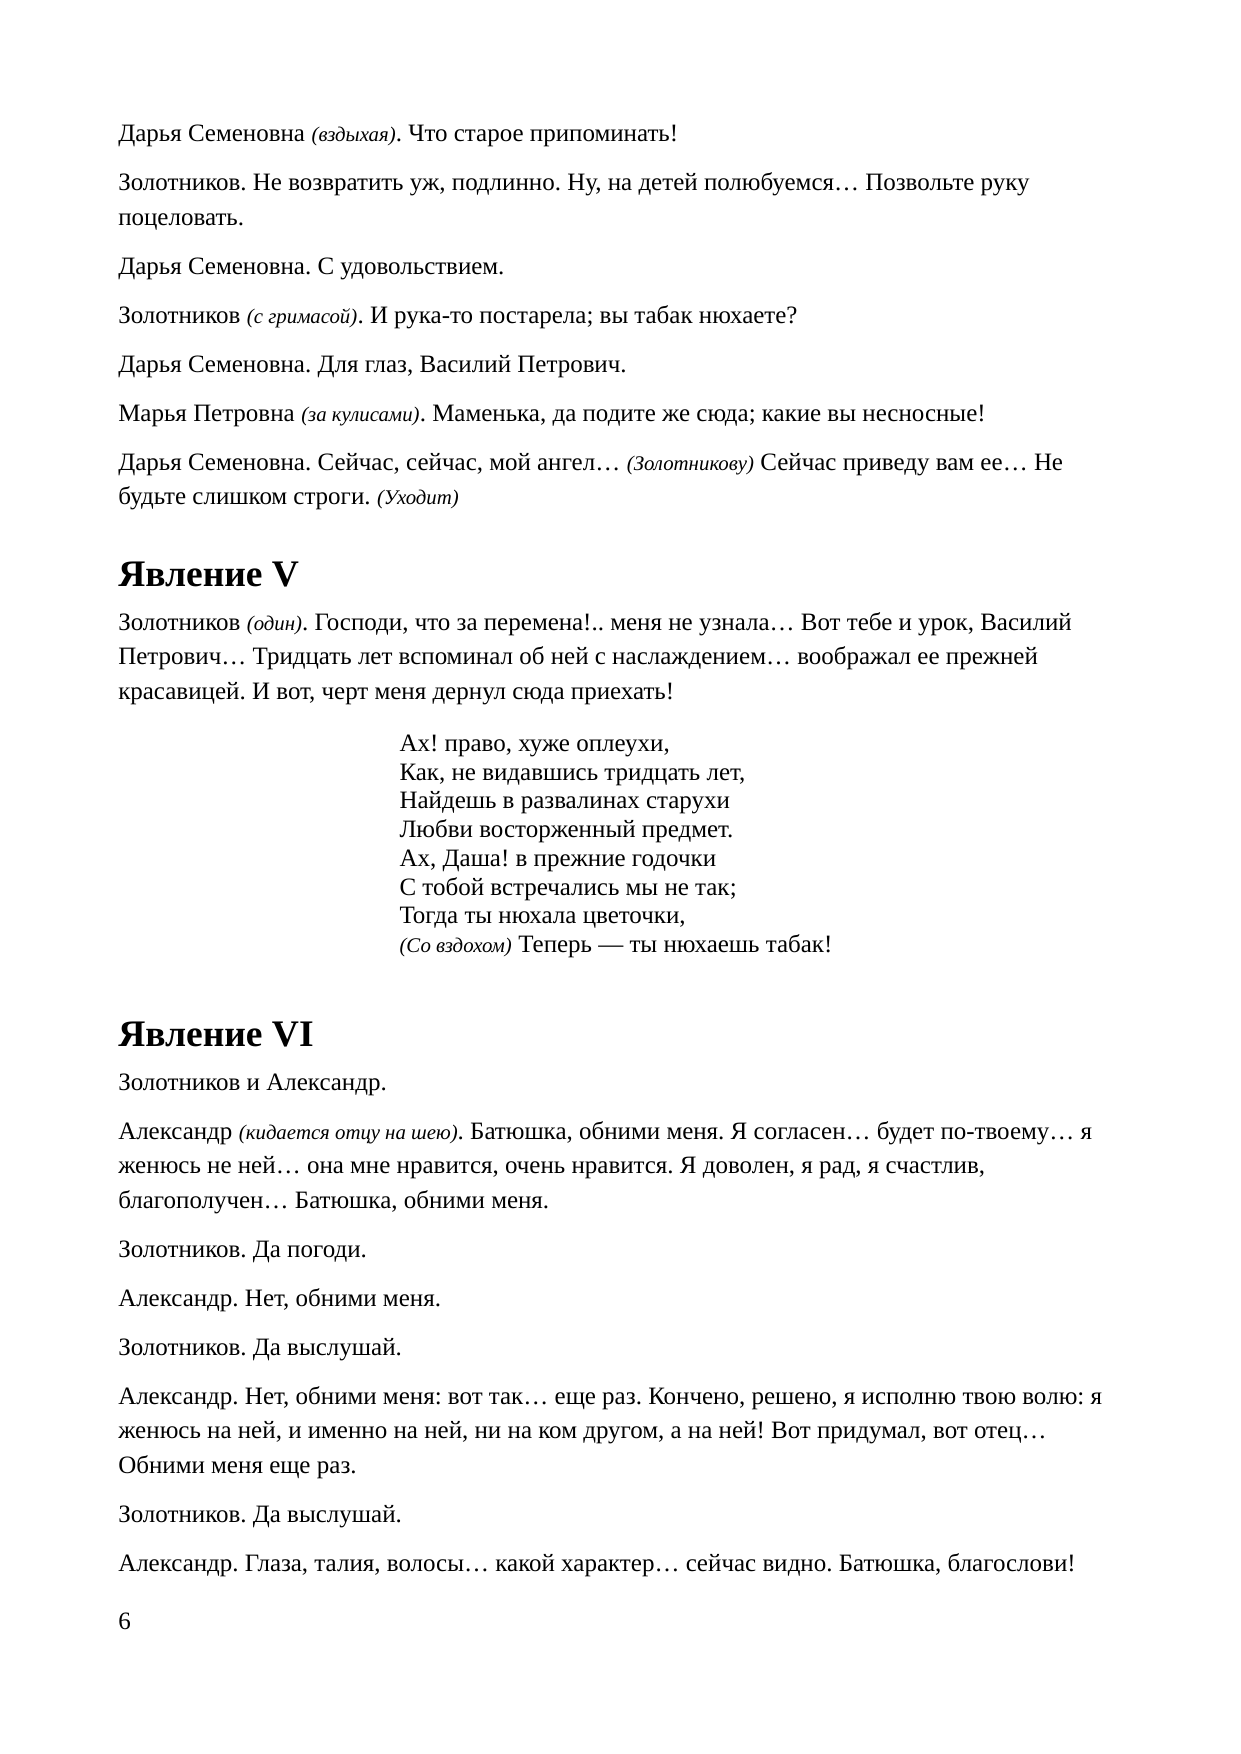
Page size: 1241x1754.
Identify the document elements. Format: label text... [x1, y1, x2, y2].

subtitle Явление VI [118, 1011, 1122, 1054]
subtitle Явление V [118, 551, 1122, 594]
text Золотников и Александр. [118, 1067, 1122, 1096]
text Золотников. Да погоди. [118, 1234, 1122, 1263]
text Марья Петровна (за кулисами). Маменька, да подите же сюда; какие вы несносные! [118, 398, 1122, 427]
text Дарья Семеновна. С удовольствием. [118, 251, 1122, 279]
text Золотников (один). Господи, что за перемена!.. меня не узнала… Вот тебе и урок, Василий Петрович… Тридцать лет вспоминал об ней с наслаждением… воображал ее прежней красавицей. И вот, черт меня дернул сюда приехать! [118, 607, 1122, 705]
text Золотников. Не возвратить уж, подлинно. Ну, на детей полюбуемся… Позвольте руку поцеловать. [118, 167, 1122, 230]
text Дарья Семеновна. Для глаз, Василий Петрович. [118, 349, 1122, 378]
text Александр. Нет, обними меня: вот так… еще раз. Кончено, решено, я исполню твою волю: я женюсь на ней, и именно на ней, ни на ком другом, а на ней! Вот придумал, вот отец… Обними меня еще раз. [118, 1381, 1122, 1479]
text Дарья Семеновна. Сейчас, сейчас, мой ангел… (Золотникову) Сейчас приведу вам ее… Не будьте слишком строги. (Уходит) [118, 447, 1122, 510]
text Золотников. Да выслушай. [118, 1332, 1122, 1361]
table_header Ах! право, хуже оплеухи, Как, не видавшись тридцать лет, Найдешь в развалинах старухи Любви восторженный предмет. Ах, Даша! в прежние годочки С тобой встречались мы не так; Тогда ты нюхала цветочки, (Со вздохом) Теперь — ты нюхаешь табак! [396, 725, 844, 990]
text Золотников (с гримасой). И рука-то постарела; вы табак нюхаете? [118, 300, 1122, 328]
text Александр. Глаза, талия, волосы… какой характер… сейчас видно. Батюшка, благослови! [118, 1548, 1122, 1577]
text Александр. Нет, обними меня. [118, 1283, 1122, 1312]
text Золотников. Да выслушай. [118, 1499, 1122, 1528]
text Дарья Семеновна (вздыхая). Что старое припоминать! [118, 118, 1122, 147]
text Александр (кидается отцу на шею). Батюшка, обними меня. Я согласен… будет по-твоему… я женюсь не ней… она мне нравится, очень нравится. Я доволен, я рад, я счастлив, благополучен… Батюшка, обними меня. [118, 1116, 1122, 1213]
